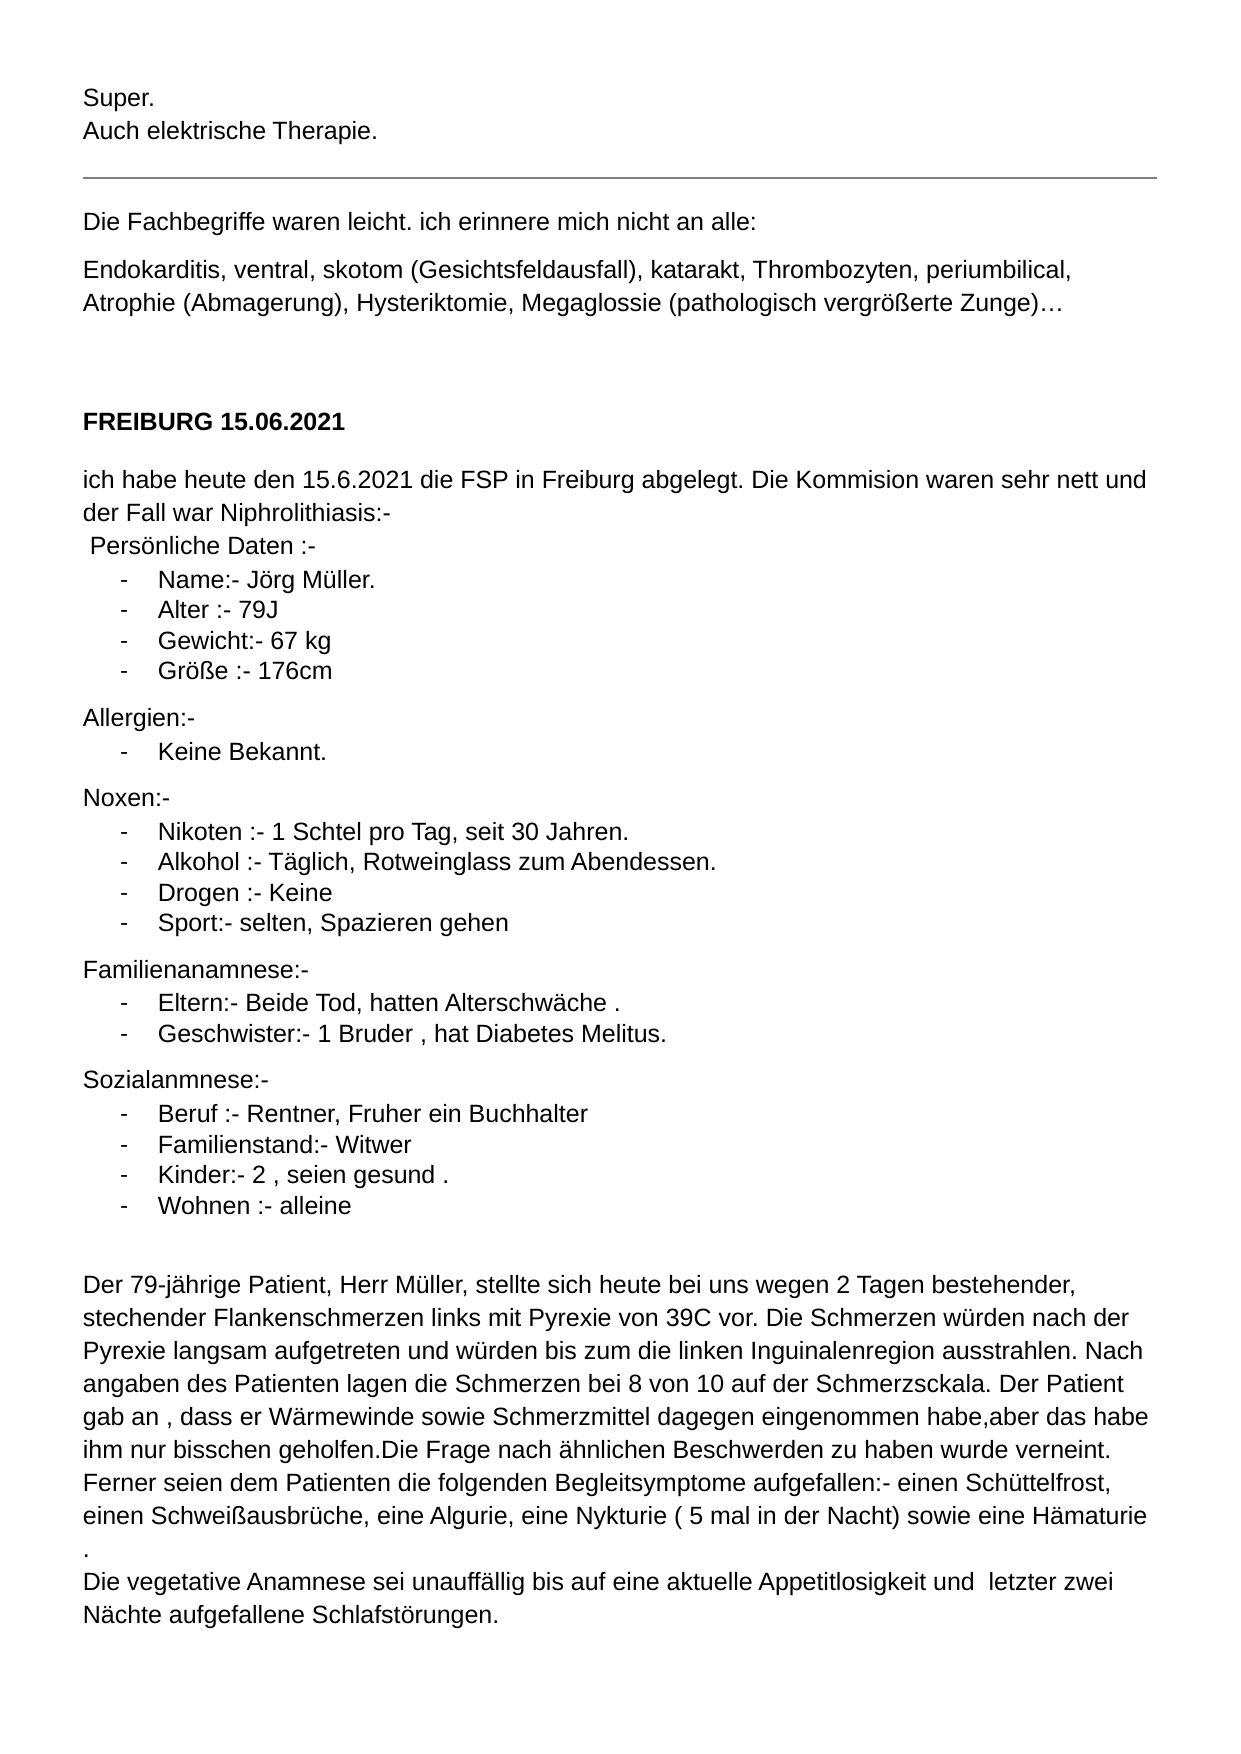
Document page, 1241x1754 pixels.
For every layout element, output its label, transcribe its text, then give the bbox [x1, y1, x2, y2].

list Alkohol :- Täglich, Rotweinglass zum Abendessen. [120, 846, 1157, 877]
list Gewicht:- 67 kg [120, 625, 1157, 655]
list Beruf :- Rentner, Fruher ein Buchhalter [120, 1098, 1157, 1129]
text Ferner seien dem Patienten die folgenden Begleitsymptome aufgefallen:- einen Schüttelfrost, einen Schweißausbrüche, eine Algurie, eine Nykturie ( 5 mal in der Nacht) sowie eine Hämaturie . [83, 1468, 1157, 1563]
text Die Fachbegriffe waren leicht. ich erinnere mich nicht an alle: [83, 207, 1157, 236]
list Familienstand:- Witwer [120, 1129, 1157, 1159]
text Allergien:- [83, 703, 1157, 731]
list Kinder:- 2 , seien gesund . [120, 1159, 1157, 1190]
text Der 79-jährige Patient, Herr Müller, stellte sich heute bei uns wegen 2 Tagen bestehender, stechender Flankenschmerzen links mit Pyrexie von 39C vor. Die Schmerzen würden nach der Pyrexie langsam aufgetreten und würden bis zum die linken Inguinalenregion ausstrahlen. Nach angaben des Patienten lagen die Schmerzen bei 8 von 10 auf der Schmerzsckala. Der Patient gab an , dass er Wärmewinde sowie Schmerzmittel dagegen eingenommen habe,aber das habe ihm nur bisschen geholfen.Die Frage nach ähnlichen Beschwerden zu haben wurde verneint. [83, 1270, 1157, 1464]
text Noxen:- [83, 783, 1157, 812]
text Endokarditis, ventral, skotom (Gesichtsfeldausfall), katarakt, Thrombozyten, periumbilical, Atrophie (Abmagerung), Hysteriktomie, Megaglossie (pathologisch vergrößerte Zunge)… [83, 255, 1157, 317]
text FREIBURG 15.06.2021 [83, 407, 1157, 436]
text Persönliche Daten :- [83, 531, 1157, 559]
list Sport:- selten, Spazieren gehen [120, 907, 1157, 938]
list Nikoten :- 1 Schtel pro Tag, seit 30 Jahren. [120, 816, 1157, 846]
text ich habe heute den 15.6.2021 die FSP in Freiburg abgelegt. Die Kommision waren sehr nett und der Fall war Niphrolithiasis:- [83, 465, 1157, 527]
text Super. [83, 83, 1157, 111]
text Sozialanmnese:- [83, 1065, 1157, 1094]
list Geschwister:- 1 Bruder , hat Diabetes Melitus. [120, 1018, 1157, 1049]
list Name:- Jörg Müller. [120, 564, 1157, 594]
list Größe :- 176cm [120, 655, 1157, 686]
list Wohnen :- alleine [120, 1190, 1157, 1220]
text Die vegetative Anamnese sei unauffällig bis auf eine aktuelle Appetitlosigkeit und letzter zwei Nächte aufgefallene Schlafstörungen. [83, 1567, 1157, 1629]
list Alter :- 79J [120, 594, 1157, 625]
list Eltern:- Beide Tod, hatten Alterschwäche . [120, 988, 1157, 1018]
list Drogen :- Keine [120, 877, 1157, 907]
text Auch elektrische Therapie. [83, 116, 1157, 144]
text Familienanamnese:- [83, 954, 1157, 983]
list Keine Bekannt. [120, 736, 1157, 766]
